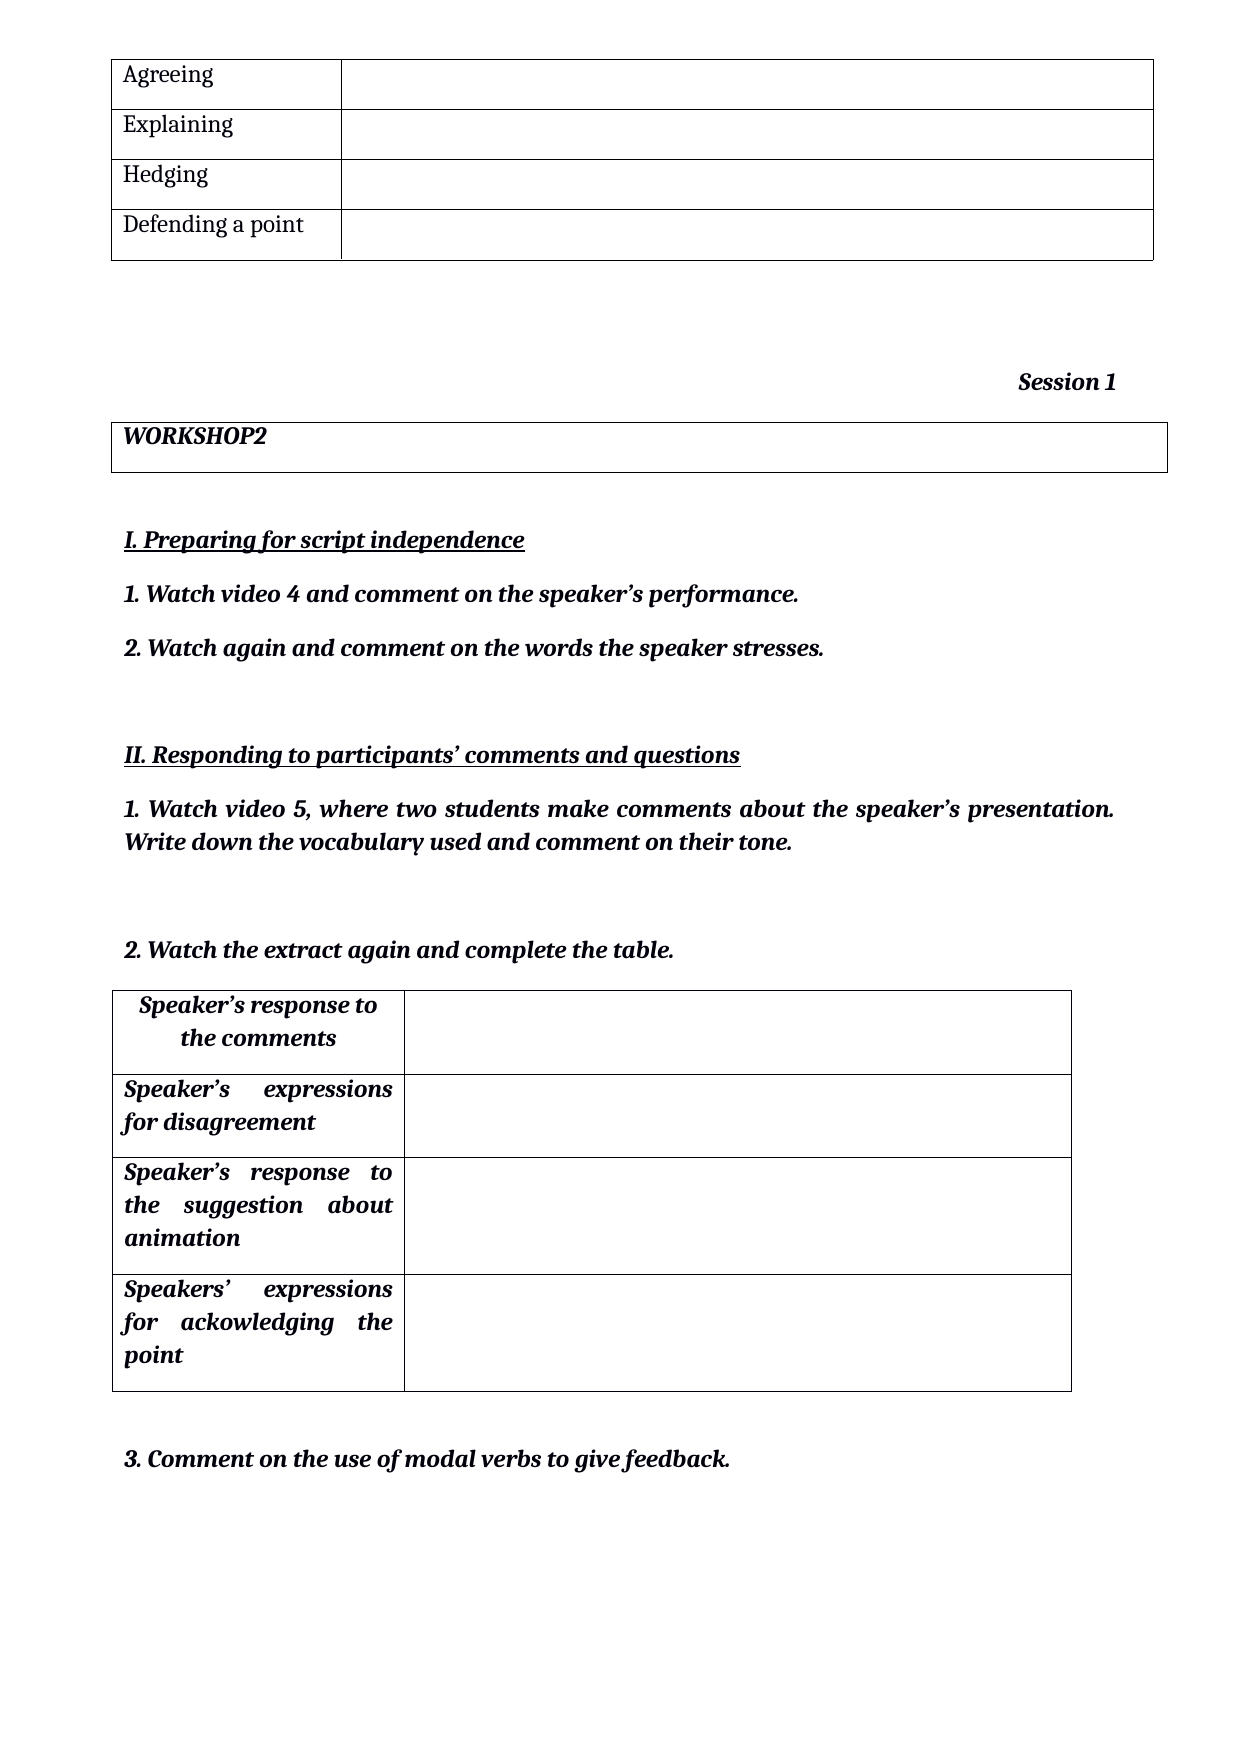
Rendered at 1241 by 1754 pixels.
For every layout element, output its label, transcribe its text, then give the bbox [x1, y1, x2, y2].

text 3. Comment on the use of modal verbs to give feedback. [124, 1445, 1116, 1474]
text 1. Watch video 4 and comment on the speaker’s performance. [124, 580, 1116, 609]
table_cell Speaker’s expressions for disagreement [113, 1075, 404, 1157]
table_header Speaker’s response to the comments [113, 991, 404, 1073]
table_cell [405, 1075, 1071, 1157]
table_cell [405, 1275, 1071, 1391]
table_cell Defending a point [112, 210, 341, 259]
text Session 1 [124, 368, 1116, 396]
text 2. Watch again and comment on the words the speaker stresses. [124, 634, 1116, 662]
table_cell [405, 1158, 1071, 1274]
table_cell Hedging [112, 160, 341, 209]
table_header [405, 991, 1071, 1073]
table_cell [342, 110, 1153, 159]
table_cell Explaining [112, 110, 341, 159]
text II. Responding to participants’ comments and questions [124, 741, 1116, 770]
text 2. Watch the extract again and complete the table. [124, 936, 1116, 965]
table_cell Speakers’ expressions for ackowledging the point [113, 1275, 404, 1391]
table_header Agreeing [112, 60, 341, 109]
table_header WORKSHOP2 [112, 423, 1167, 472]
text 1. Watch video 5, where two students make comments about the speaker’s presentation. Write down the vocabulary used and comment on their tone. [124, 795, 1116, 857]
text I. Preparing for script independence [124, 526, 1116, 555]
table_cell Speaker’s response to the suggestion about animation [113, 1158, 404, 1274]
table_cell [342, 210, 1153, 259]
table_header [342, 60, 1153, 109]
table_cell [342, 160, 1153, 209]
